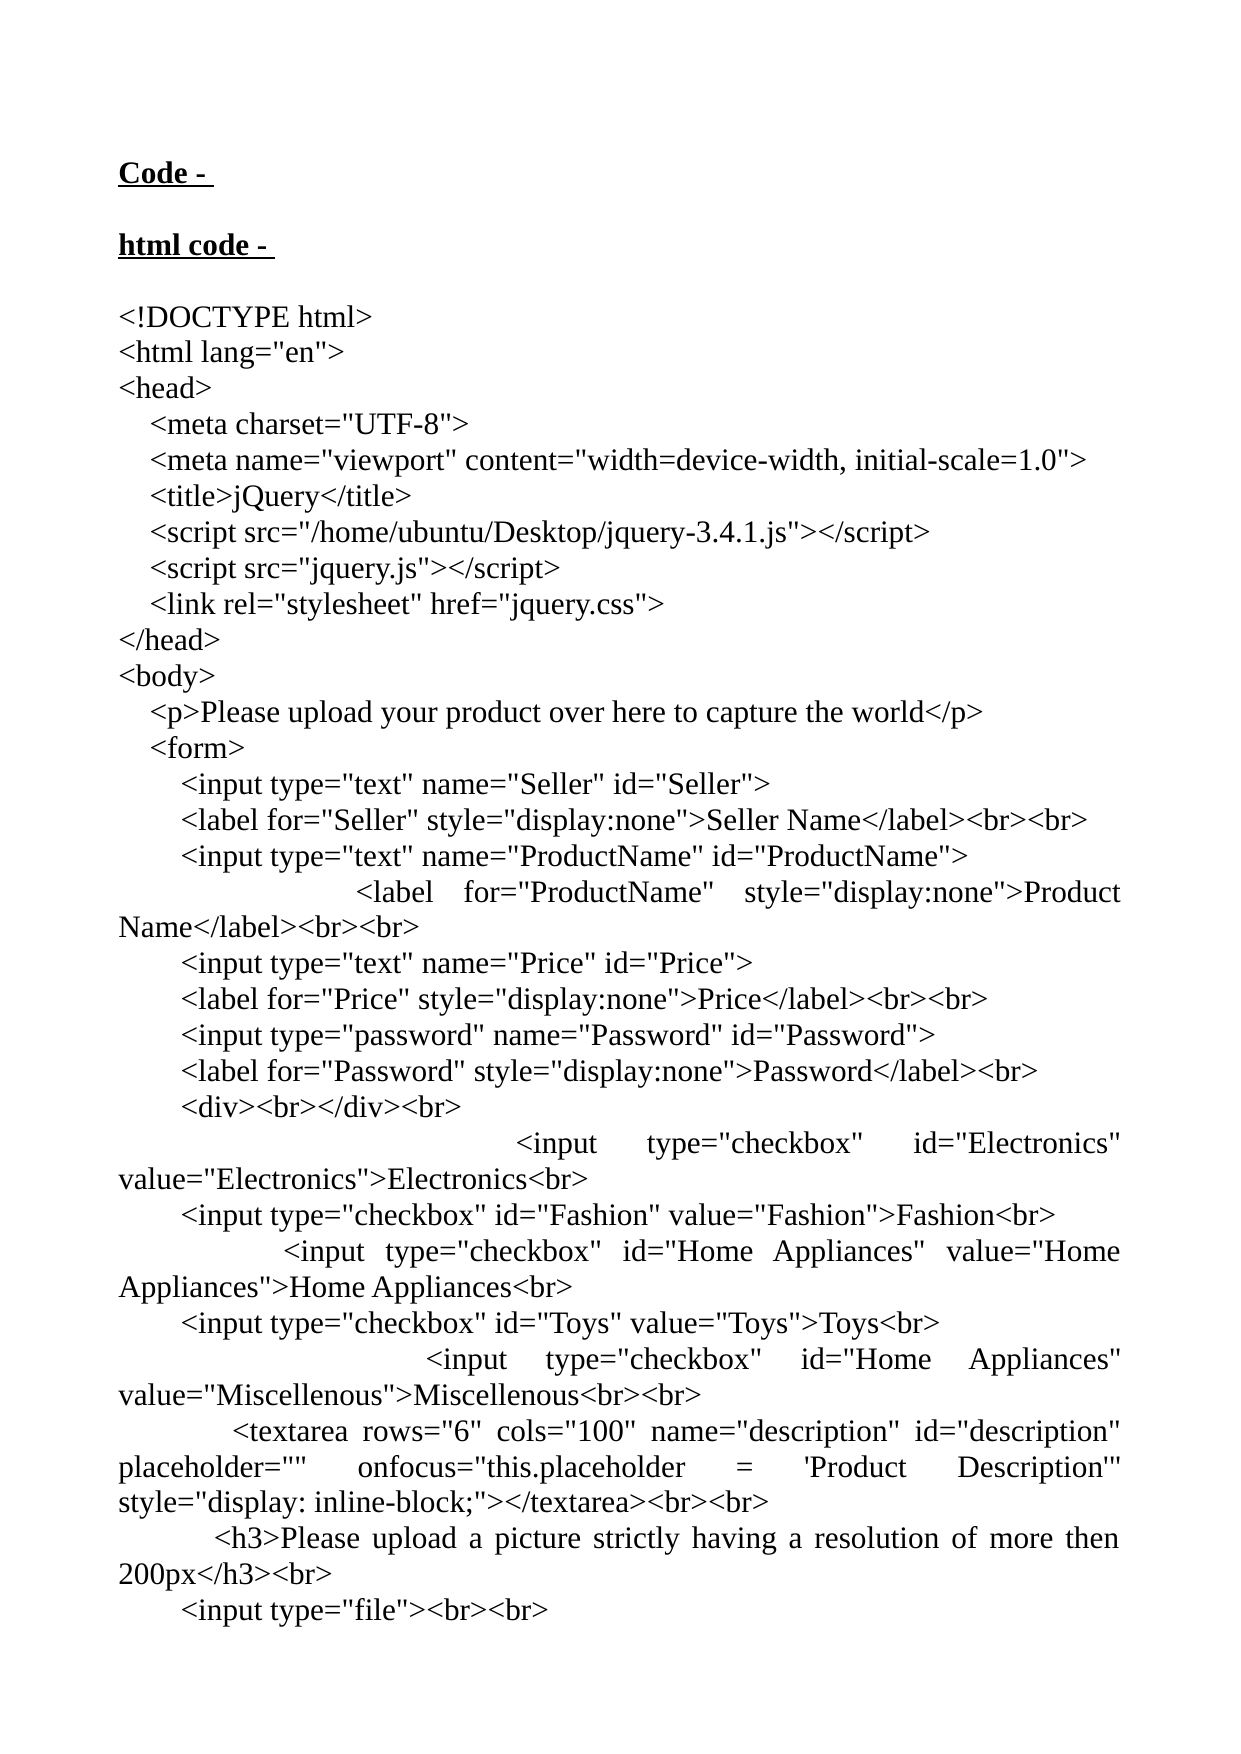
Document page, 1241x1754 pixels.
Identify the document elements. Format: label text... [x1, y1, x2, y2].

text <label for="Price" style="display:none">Price</label><br><br> [118, 981, 1122, 1017]
text <input type="text" name="Seller" id="Seller"> [118, 765, 1122, 801]
text <body> [118, 657, 1122, 693]
text <label for="Password" style="display:none">Password</label><br> [118, 1052, 1122, 1088]
text <form> [118, 729, 1122, 765]
text <h3>Please upload a picture strictly having a resolution of more then 200px</h3><br> [118, 1520, 1122, 1592]
text <div><br></div><br> [118, 1088, 1122, 1124]
text <input type="text" name="Price" id="Price"> [118, 945, 1122, 981]
text <input type="password" name="Password" id="Password"> [118, 1017, 1122, 1052]
text <input type="checkbox" id="Toys" value="Toys">Toys<br> [118, 1304, 1122, 1340]
text <!DOCTYPE html> [118, 298, 1122, 334]
text <p>Please upload your product over here to capture the world</p> [118, 693, 1122, 729]
text <label for="Seller" style="display:none">Seller Name</label><br><br> [118, 801, 1122, 837]
text <input type="file"><br><br> [118, 1592, 1122, 1627]
text <meta name="viewport" content="width=device-width, initial-scale=1.0"> [118, 442, 1122, 477]
text <html lang="en"> [118, 334, 1122, 370]
text Code - [118, 154, 1122, 190]
text <head> [118, 370, 1122, 406]
text <input type="text" name="ProductName" id="ProductName"> [118, 837, 1122, 873]
text </head> [118, 621, 1122, 657]
text <script src="jquery.js"></script> [118, 549, 1122, 585]
text <script src="/home/ubuntu/Desktop/jquery-3.4.1.js"></script> [118, 513, 1122, 549]
text <input type="checkbox" id="Electronics" value="Electronics">Electronics<br> [118, 1124, 1122, 1196]
text <input type="checkbox" id="Fashion" value="Fashion">Fashion<br> [118, 1196, 1122, 1232]
text <input type="checkbox" id="Home Appliances" value="Home Appliances">Home Appliances<br> [118, 1232, 1122, 1304]
text <link rel="stylesheet" href="jquery.css"> [118, 585, 1122, 621]
text <input type="checkbox" id="Home Appliances" value="Miscellenous">Miscellenous<br><br> [118, 1340, 1122, 1412]
text <title>jQuery</title> [118, 477, 1122, 513]
text <meta charset="UTF-8"> [118, 406, 1122, 442]
text <label for="ProductName" style="display:none">Product Name</label><br><br> [118, 873, 1122, 945]
text html code - [118, 226, 1122, 262]
text <textarea rows="6" cols="100" name="description" id="description" placeholder="" onfocus="this.placeholder = 'Product Description'" style="display: inline-block;"></textarea><br><br> [118, 1412, 1122, 1520]
